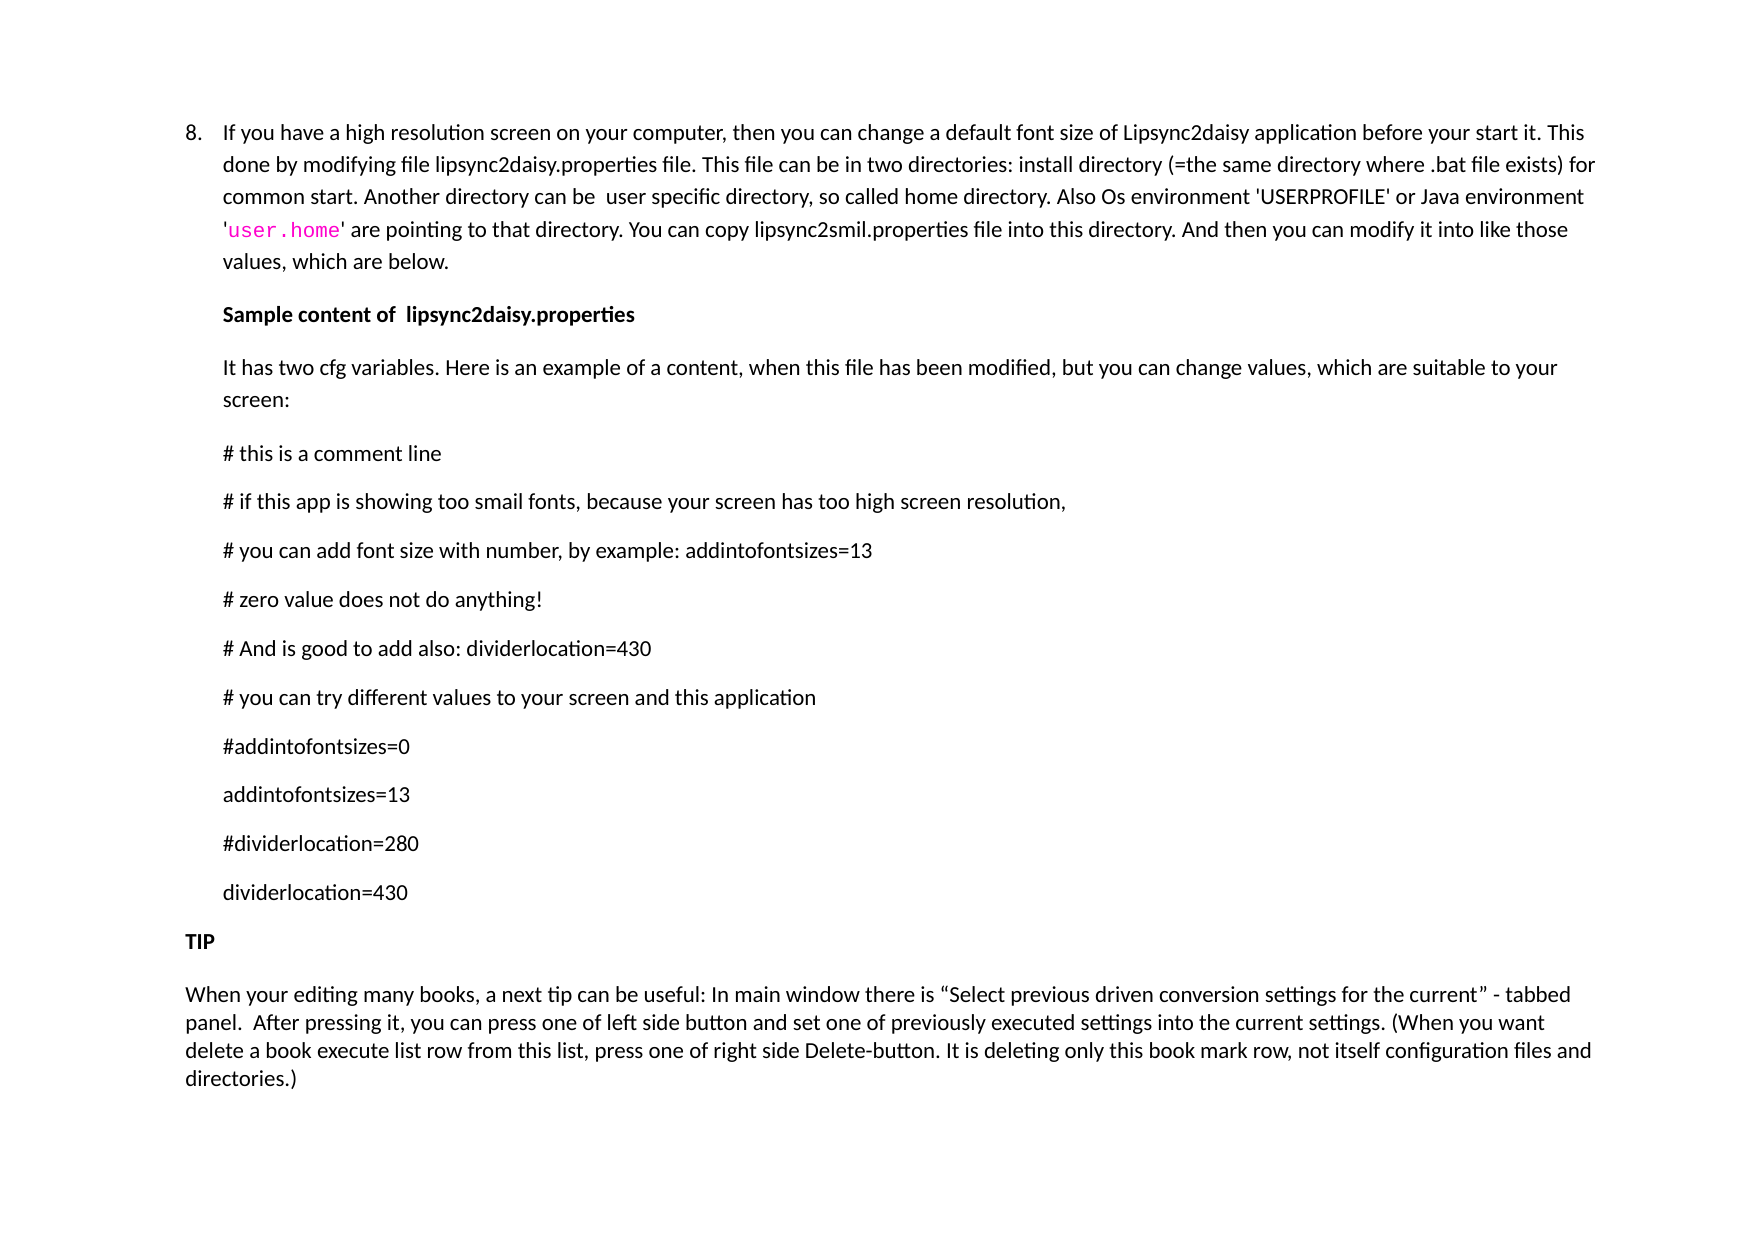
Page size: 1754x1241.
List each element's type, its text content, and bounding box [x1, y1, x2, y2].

list # you can try different values to your screen and this application [223, 683, 1606, 711]
list dividerlocation=430 [223, 878, 1606, 906]
list # if this app is showing too smail fonts, because your screen has too high screen resolution, [223, 487, 1606, 516]
text TIP [185, 927, 1606, 955]
list # And is good to add also: dividerlocation=430 [223, 634, 1606, 662]
list # you can add font size with number, by example: addintofontsizes=13 [223, 536, 1606, 564]
list Sample content of lipsync2daisy.properties [223, 300, 1606, 328]
list #addintofontsizes=0 [223, 732, 1606, 760]
text When your editing many books, a next tip can be useful: In main window there is “Select previous driven conversion settings for the current” - tabbed panel. After pressing it, you can press one of left side button and set one of previously executed settings into the current settings. (When you want delete a book execute list row from this list, press one of right side Delete-button. It is deleting only this book mark row, not itself configuration files and directories.) [185, 980, 1606, 1092]
list # zero value does not do anything! [223, 585, 1606, 613]
list #dividerlocation=280 [223, 829, 1606, 857]
list It has two cfg variables. Here is an example of a content, when this file has been modified, but you can change values, which are suitable to your screen: [185, 353, 1606, 414]
list If you have a high resolution screen on your computer, then you can change a default font size of Lipsync2daisy application before your start it. This done by modifying file lipsync2daisy.properties file. This file can be in two directories: install directory (=the same directory where .bat file exists) for common start. Another directory can be user specific directory, so called home directory. Also Os environment 'USERPROFILE' or Java environment 'user.home' are pointing to that directory. You can copy lipsync2smil.properties file into this directory. And then you can modify it into like those values, which are below. [185, 118, 1606, 275]
list addintofontsizes=13 [223, 781, 1606, 809]
list # this is a comment line [223, 439, 1606, 467]
